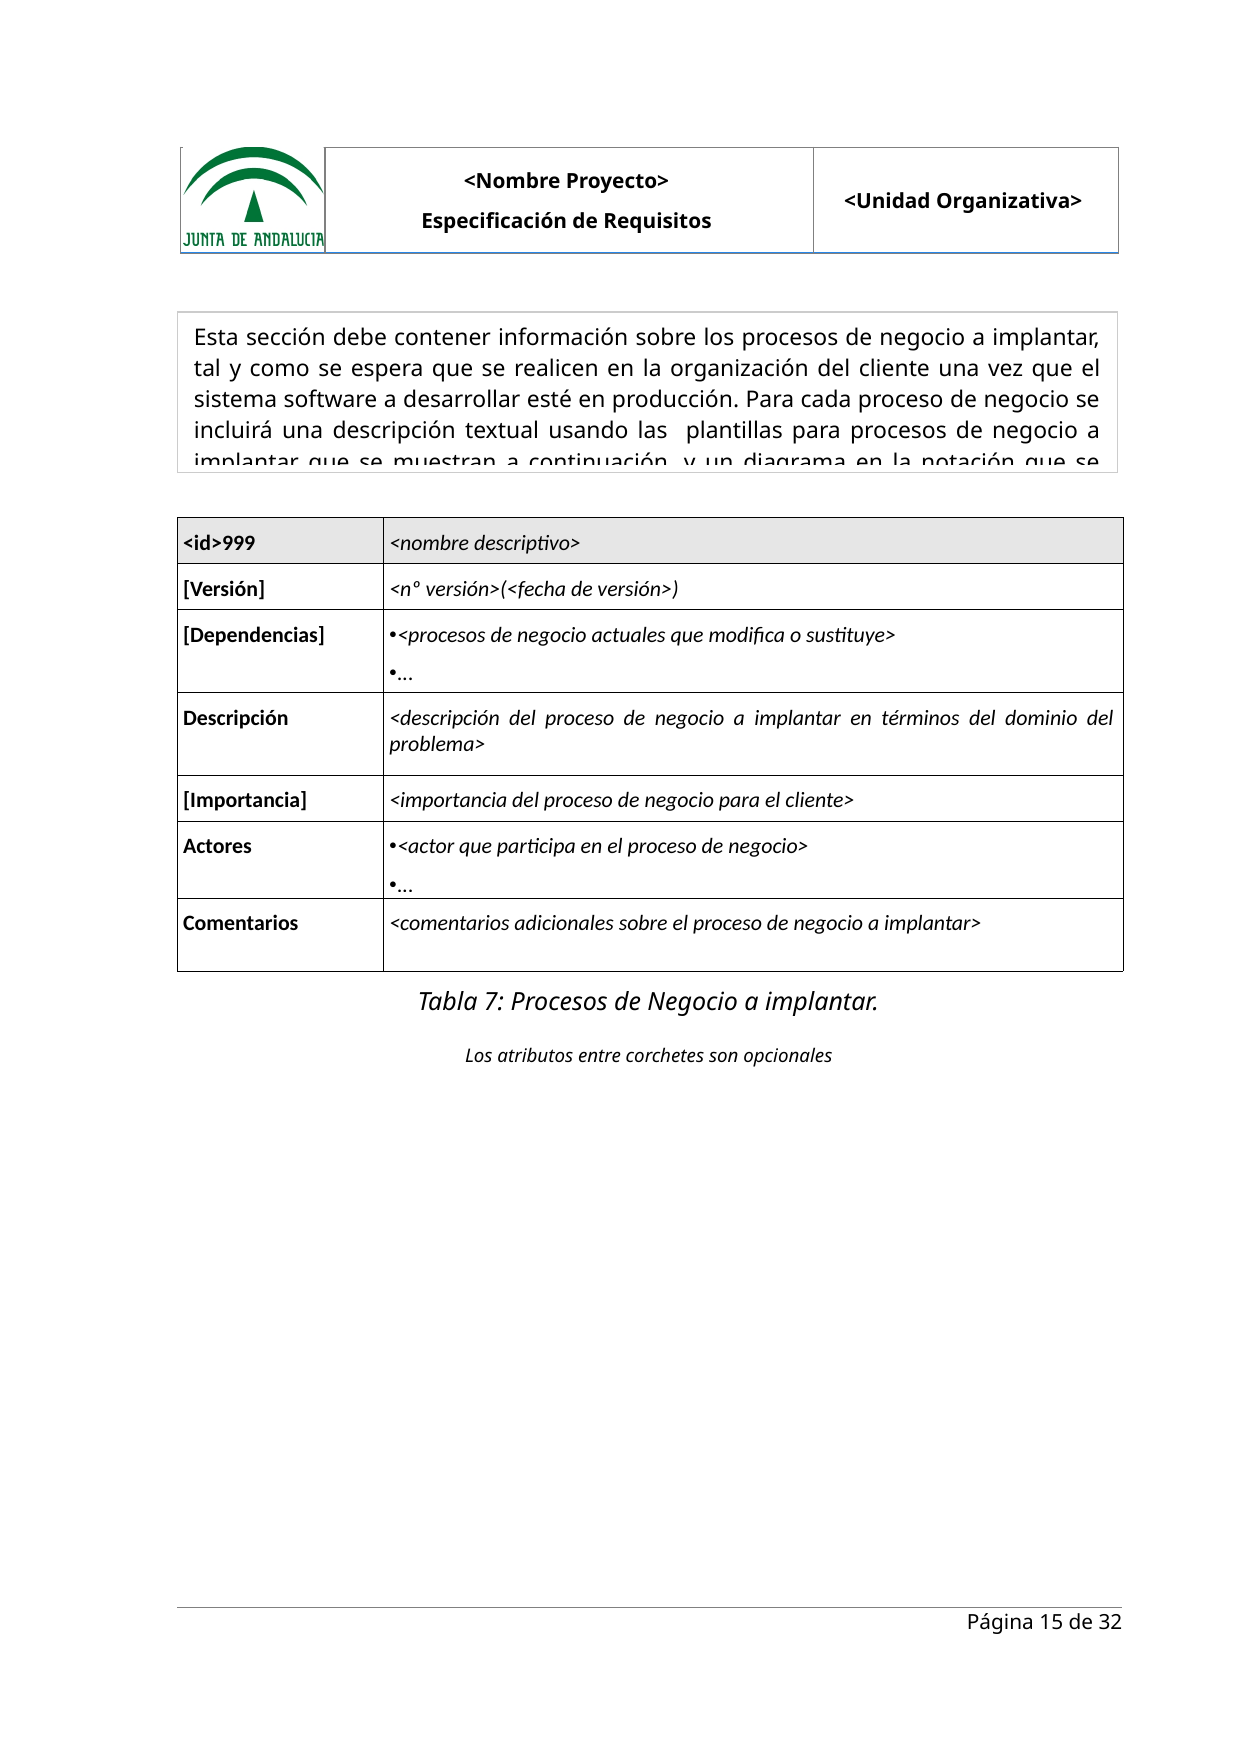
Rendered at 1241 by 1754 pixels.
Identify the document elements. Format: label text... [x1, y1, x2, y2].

table_header <nombre descriptivo> [384, 518, 1123, 563]
text Tabla 7: Procesos de Negocio a implantar. [177, 983, 1122, 1017]
table_cell <actor que participa en el proceso de negocio> ... [384, 822, 1123, 897]
table_cell <nº versión>(<fecha de versión>) [384, 564, 1123, 609]
table_cell [Importancia] [178, 776, 383, 821]
table_cell Descripción [178, 693, 383, 775]
picture [183, 147, 324, 246]
table_cell Actores [178, 822, 383, 897]
text Los atributos entre corchetes son opcionales [177, 1042, 1122, 1068]
table_cell [Dependencias] [178, 610, 383, 692]
table_cell <descripción del proceso de negocio a implantar en términos del dominio del problema> [384, 693, 1123, 775]
table_cell [Versión] [178, 564, 383, 609]
text Esta sección debe contener información sobre los procesos de negocio a implantar, tal y como se espera que se realicen en la organización del cliente una vez que el sistema software a desarrollar esté en producción. Para cada proceso de negocio se incluirá una descripción textual usando las plantillas para procesos de negocio a implantar que se muestran a continuación, y un diagrama en la notación que se considere oportuna, por ejemplo diagramas BPMN o diagramas de actividad UML. [194, 321, 1101, 464]
table_cell <comentarios adicionales sobre el proceso de negocio a implantar> [384, 899, 1123, 971]
table_cell Comentarios [178, 899, 383, 971]
table_header <id>999 [178, 518, 383, 563]
table_cell <procesos de negocio actuales que modifica o sustituye> ... [384, 610, 1123, 692]
table_cell <importancia del proceso de negocio para el cliente> [384, 776, 1123, 821]
